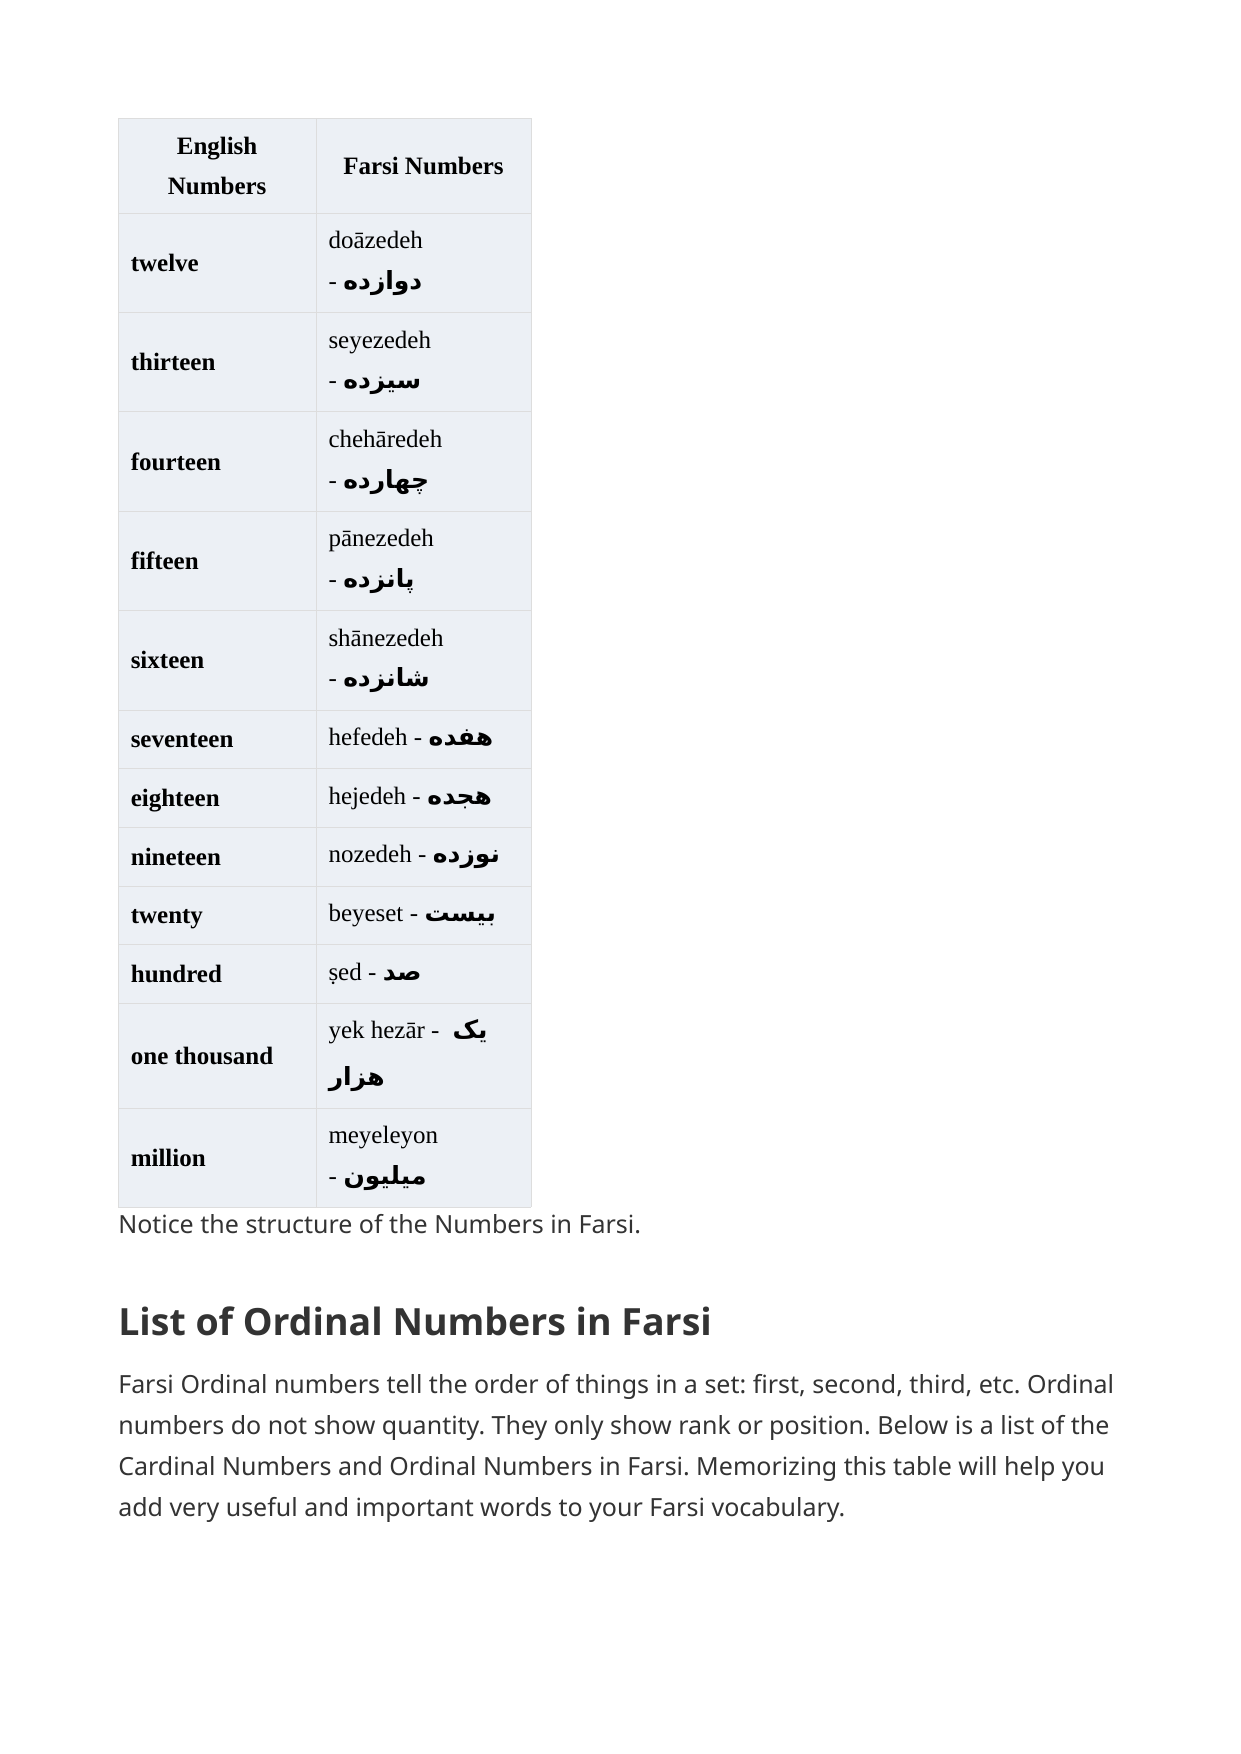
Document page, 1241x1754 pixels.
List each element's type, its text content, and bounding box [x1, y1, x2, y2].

table_header English Numbers [119, 119, 316, 213]
table_cell shānezedeh - شانزده [317, 611, 531, 709]
text Notice the structure of the Numbers in Farsi. [118, 1207, 1122, 1241]
table_cell twenty [119, 887, 316, 944]
table_cell doāzedeh - دوازده [317, 214, 531, 312]
table_cell thirteen [119, 313, 316, 411]
table_cell million [119, 1109, 316, 1207]
table_cell ṣed - صد [317, 945, 531, 1003]
table_cell nineteen [119, 828, 316, 886]
table_cell hefedeh - هفده [317, 711, 531, 768]
table_cell seyezedeh - سیزده [317, 313, 531, 411]
table_cell seventeen [119, 711, 316, 768]
table_cell hejedeh - هجده [317, 769, 531, 827]
table_cell beyeset - بیست [317, 887, 531, 944]
table_cell twelve [119, 214, 316, 312]
table_cell one thousand [119, 1004, 316, 1108]
table_cell pānezedeh - پانزده [317, 512, 531, 610]
subtitle List of Ordinal Numbers in Farsi [118, 1295, 1122, 1346]
table_cell nozedeh - نوزده [317, 828, 531, 886]
table_cell yek hezār - یک هزار [317, 1004, 531, 1108]
text Farsi Ordinal numbers tell the order of things in a set: first, second, third, etc. Ordinal numbers do not show quantity. They only show rank or position. Below is a list of the Cardinal Numbers and Ordinal Numbers in Farsi. Memorizing this table will help you add very useful and important words to your Farsi vocabulary. [118, 1367, 1122, 1523]
table_cell eighteen [119, 769, 316, 827]
table_cell fourteen [119, 412, 316, 511]
table_cell hundred [119, 945, 316, 1003]
table_header Farsi Numbers [317, 119, 531, 213]
table_cell fifteen [119, 512, 316, 610]
table_cell chehāredeh - چهارده [317, 412, 531, 511]
table_cell sixteen [119, 611, 316, 709]
table_cell meyeleyon - میلیون [317, 1109, 531, 1207]
